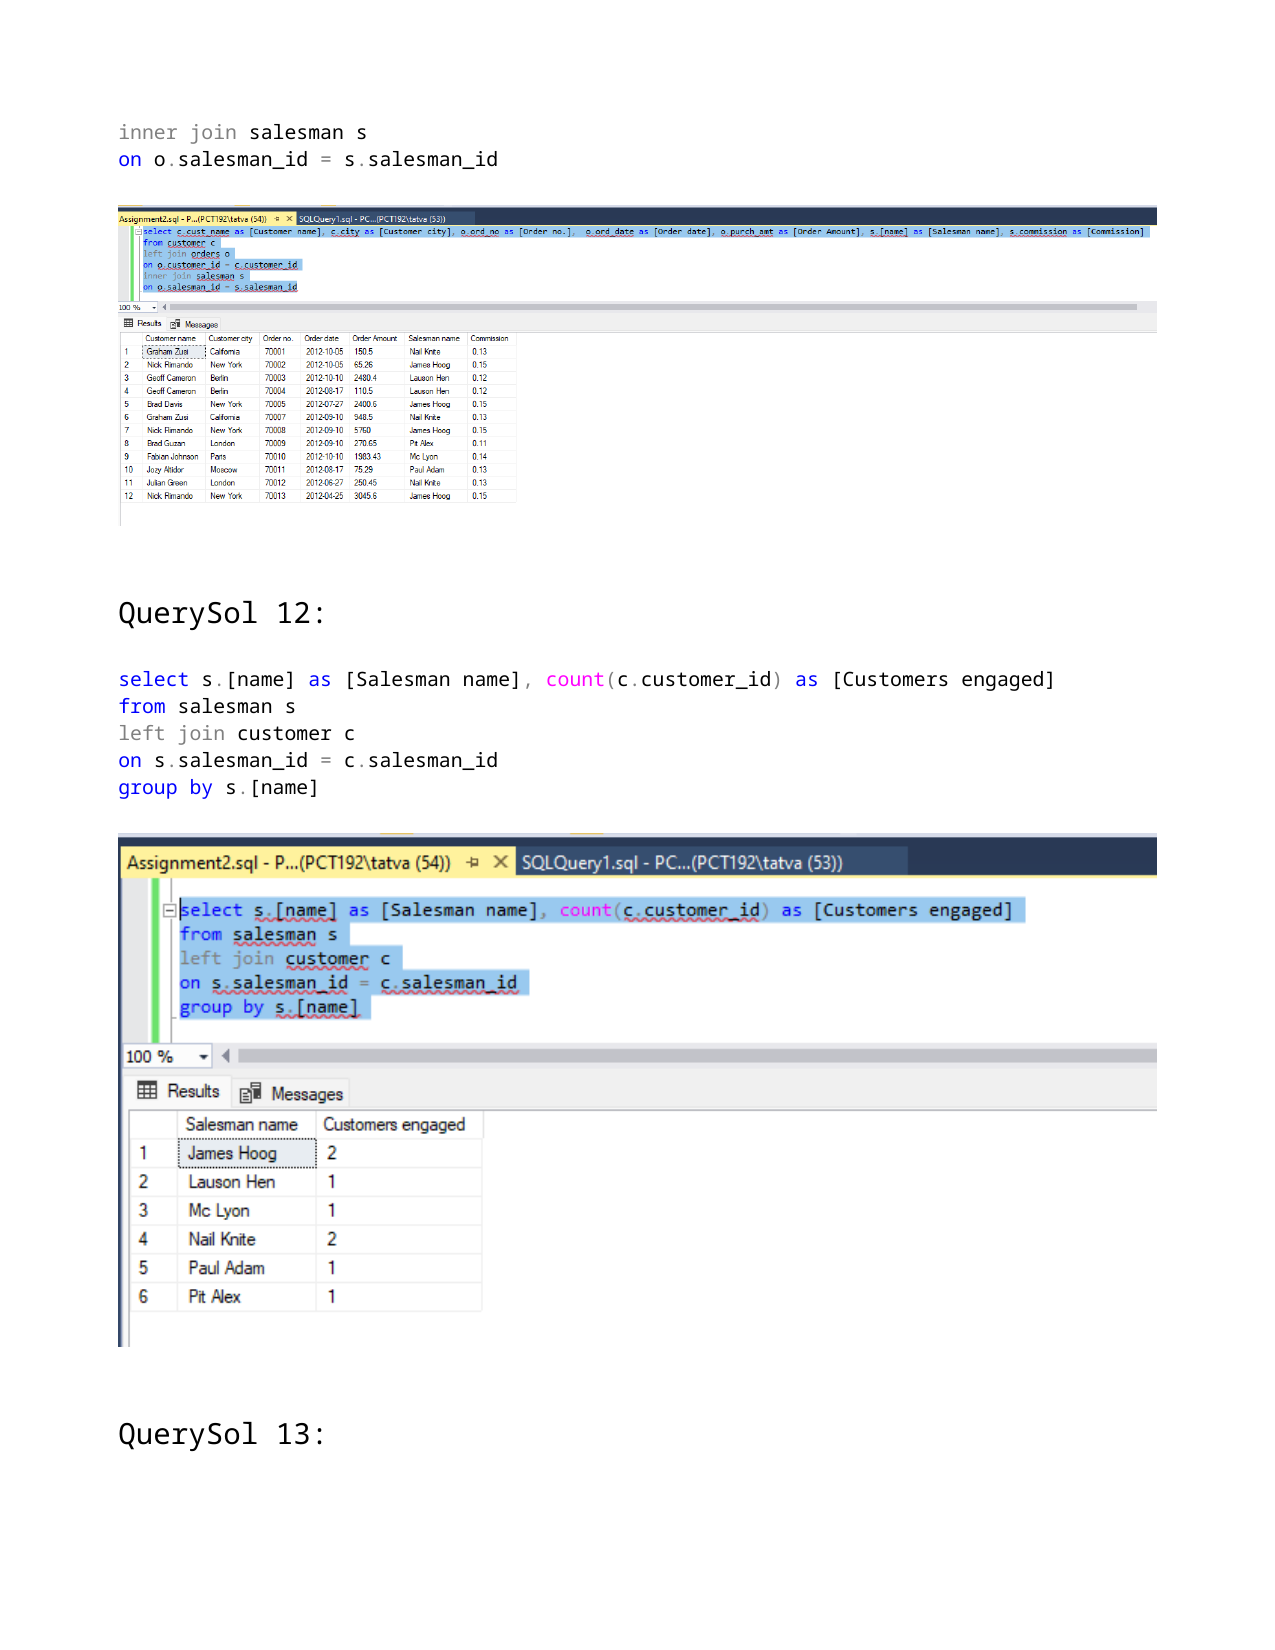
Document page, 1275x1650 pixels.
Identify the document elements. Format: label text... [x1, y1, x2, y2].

text QuerySol 13: [118, 1414, 1157, 1453]
text inner join salesman s [118, 118, 1157, 145]
text on o.salesman_id = s.salesman_id [118, 145, 1157, 172]
text from salesman s [118, 692, 1157, 719]
text on s.salesman_id = c.salesman_id [118, 746, 1157, 773]
text QuerySol 12: [118, 592, 1157, 632]
text group by s.[name] [118, 773, 1157, 800]
picture [118, 833, 1157, 1347]
text select s.[name] as [Salesman name], count(c.customer_id) as [Customers engaged] [118, 666, 1157, 692]
picture [118, 205, 1157, 526]
text left join customer c [118, 719, 1157, 746]
